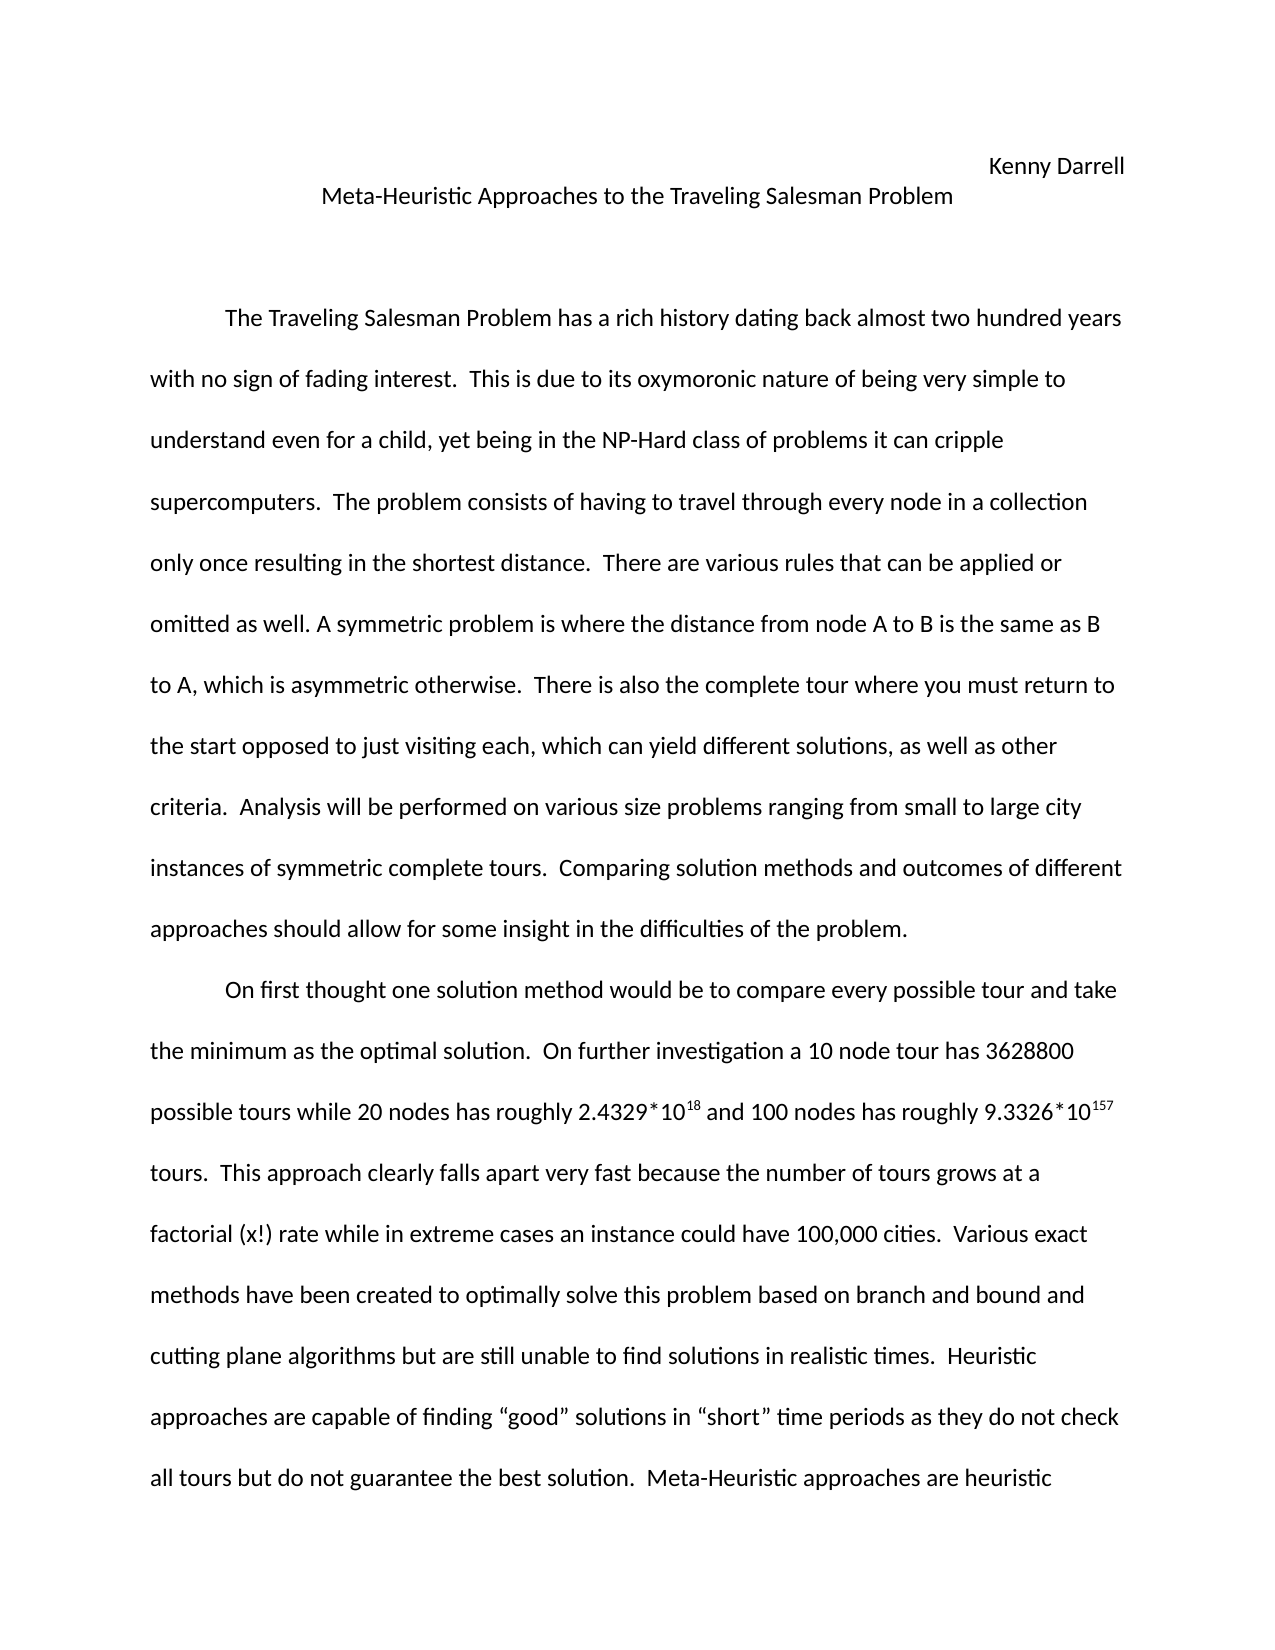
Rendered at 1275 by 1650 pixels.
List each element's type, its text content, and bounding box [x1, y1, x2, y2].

text Kenny Darrell [150, 150, 1125, 181]
text Meta-Heuristic Approaches to the Traveling Salesman Problem [150, 181, 1125, 211]
text On first thought one solution method would be to compare every possible tour and take the minimum as the optimal solution. On further investigation a 10 node tour has 3628800 possible tours while 20 nodes has roughly 2.4329*1018 and 100 nodes has roughly 9.3326*10157 tours. This approach clearly falls apart very fast because the number of tours grows at a factorial (x!) rate while in extreme cases an instance could have 100,000 cities. Various exact methods have been created to optimally solve this problem based on branch and bound and cutting plane algorithms but are still unable to find solutions in realistic times. Heuristic approaches are capable of finding “good” solutions in “short” time periods as they do not check all tours but do not guarantee the best solution. Meta-Heuristic approaches are heuristic [150, 974, 1125, 1493]
text The Traveling Salesman Problem has a rich history dating back almost two hundred years with no sign of fading interest. This is due to its oxymoronic nature of being very simple to understand even for a child, yet being in the NP-Hard class of problems it can cripple supercomputers. The problem consists of having to travel through every node in a collection only once resulting in the shortest distance. There are various rules that can be applied or omitted as well. A symmetric problem is where the distance from node A to B is the same as B to A, which is asymmetric otherwise. There is also the complete tour where you must return to the start opposed to just visiting each, which can yield different solutions, as well as other criteria. Analysis will be performed on various size problems ranging from small to large city instances of symmetric complete tours. Comparing solution methods and outcomes of different approaches should allow for some insight in the difficulties of the problem. [150, 303, 1125, 943]
